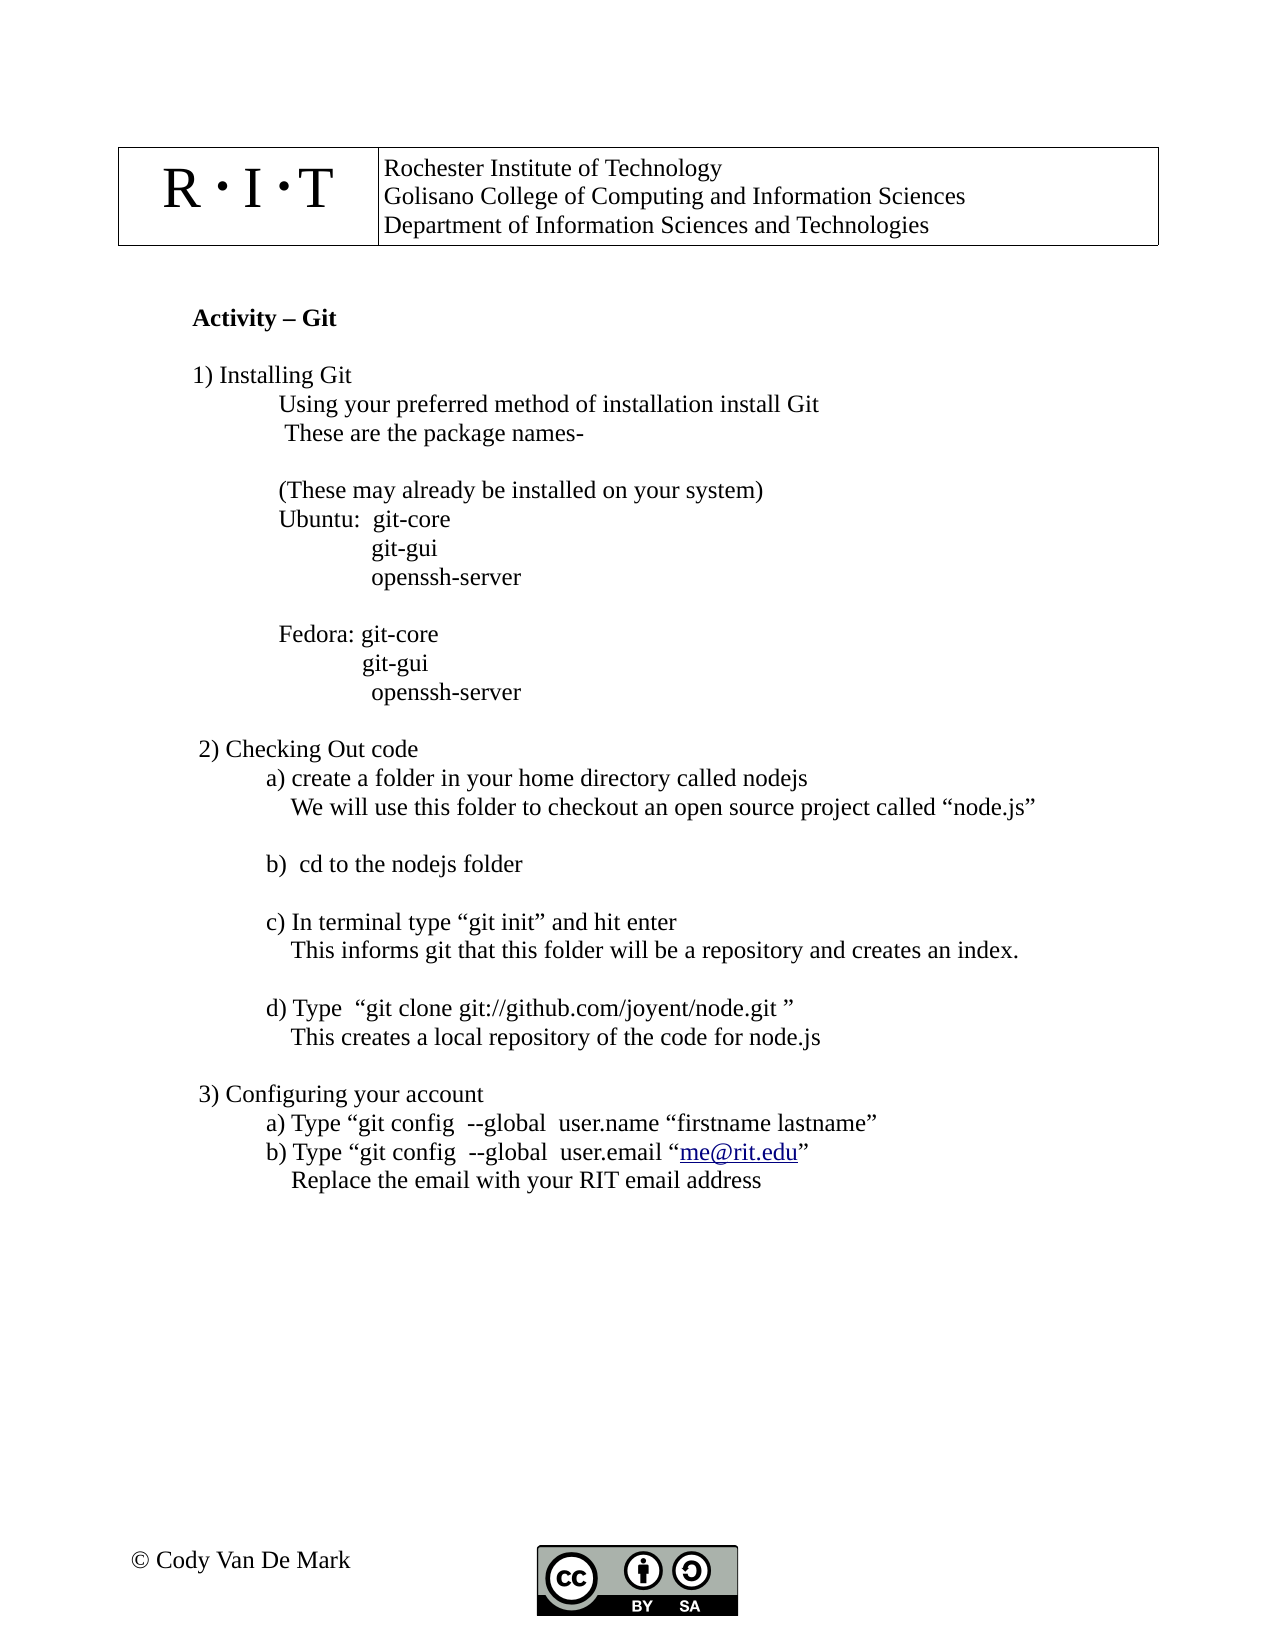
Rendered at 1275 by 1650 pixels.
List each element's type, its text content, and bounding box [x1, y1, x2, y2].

text b) Type “git config --global user.email “me@rit.edu” [118, 1137, 1157, 1166]
picture [536, 1545, 739, 1616]
text 2) Checking Out code [118, 734, 1157, 763]
text git-gui [118, 648, 1157, 677]
text Activity – Git 1) Installing Git Using your preferred method of installation install Git These are the package names- (These may already be installed on your system) Ubuntu: git-core [118, 303, 1157, 533]
text openssh-server Fedora: git-core [118, 562, 1157, 648]
text openssh-server [118, 677, 1157, 706]
text Replace the email with your RIT email address [118, 1166, 1157, 1194]
text 3) Configuring your account a) Type “git config --global user.name “firstname lastname” [118, 1079, 1157, 1137]
text git-gui [118, 533, 1157, 562]
text b) cd to the nodejs folder [118, 849, 1157, 878]
text a) create a folder in your home directory called nodejs We will use this folder to checkout an open source project called “node.js” [118, 763, 1157, 849]
text This creates a local repository of the code for node.js [118, 1022, 1157, 1051]
text c) In terminal type “git init” and hit enter This informs git that this folder will be a repository and creates an index. d) Type “git clone git://github.com/joyent/node.git ” [118, 878, 1157, 1022]
